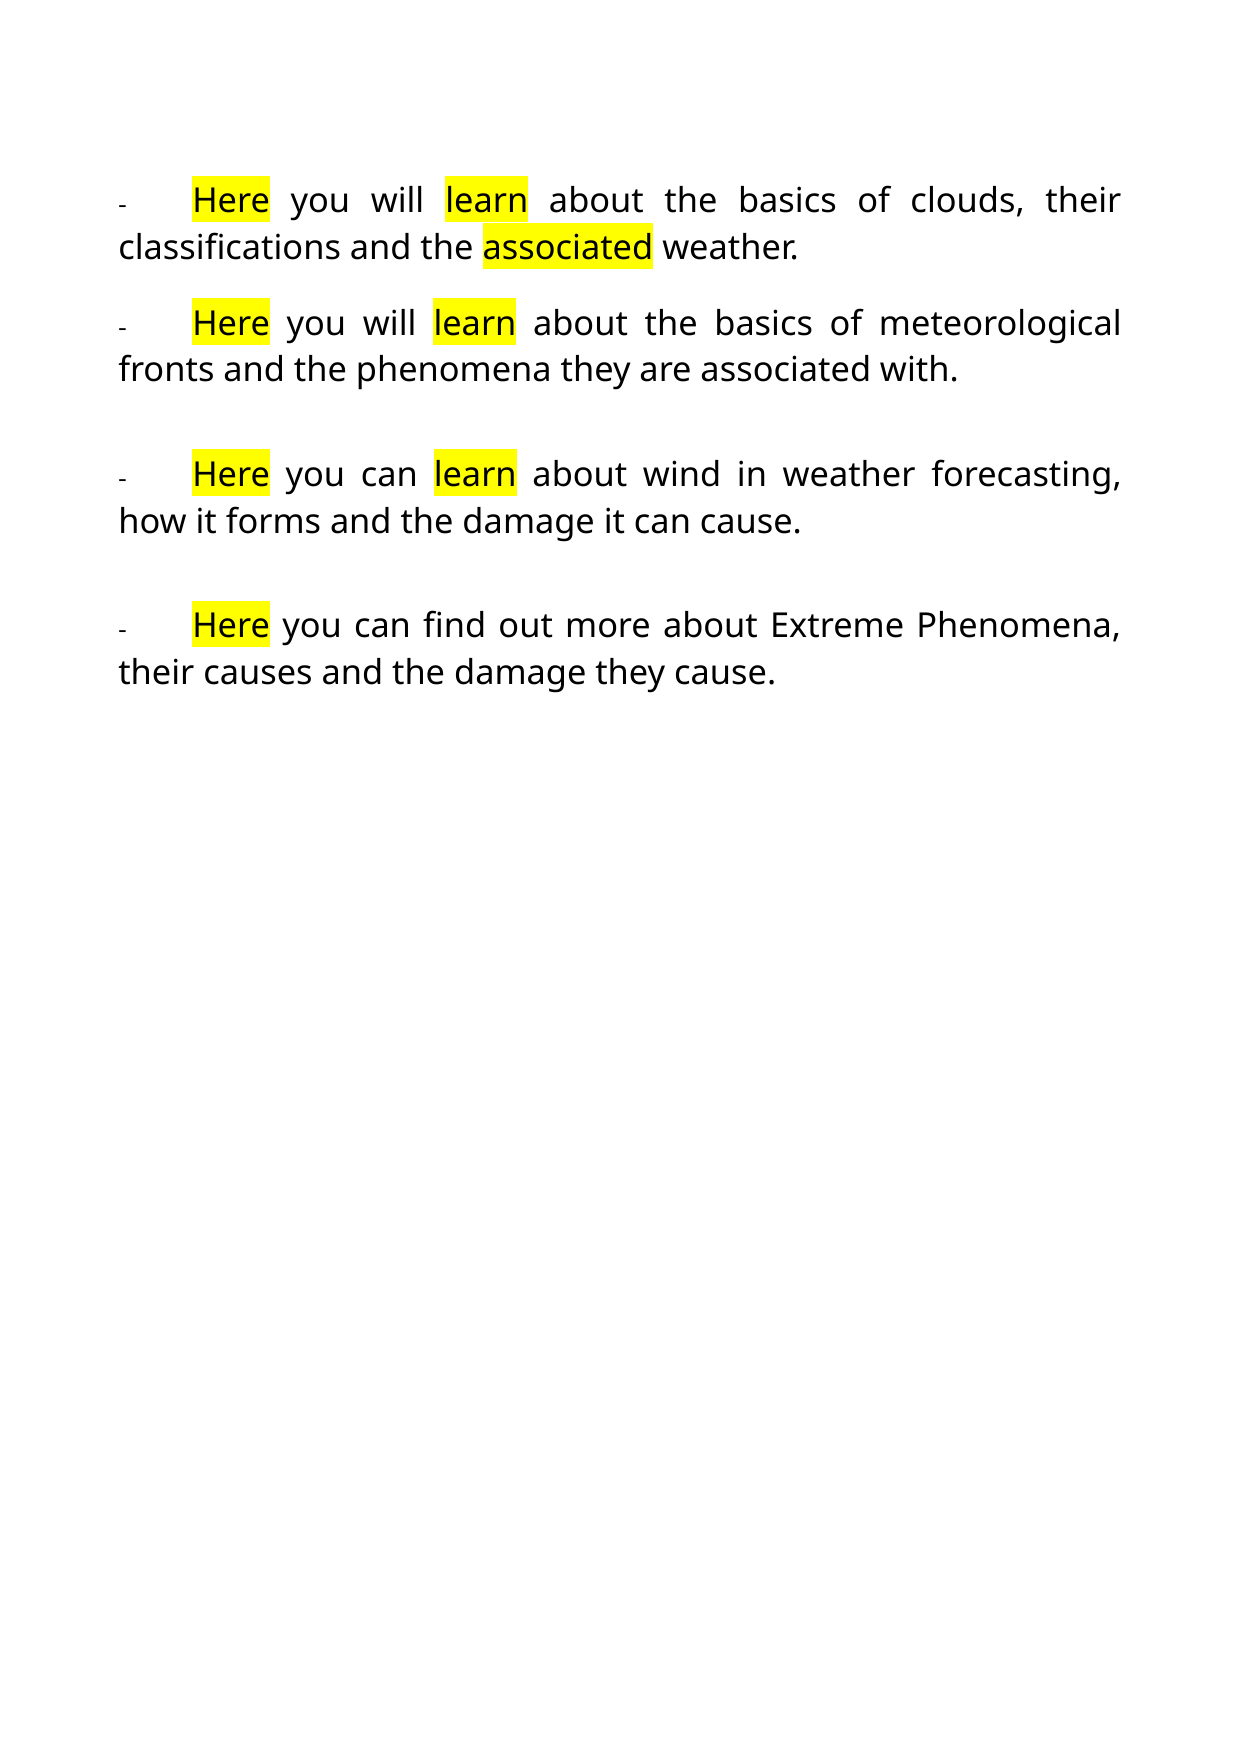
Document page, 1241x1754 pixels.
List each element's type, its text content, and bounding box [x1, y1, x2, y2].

text - Here you will learn about the basics of meteorological fronts and the phenomena they are associated with. [118, 298, 1122, 392]
text - Here you can find out more about Extreme Phenomena, their causes and the damage they cause. [118, 601, 1122, 694]
text - Here you can learn about wind in weather forecasting, how it forms and the damage it can cause. [118, 449, 1122, 543]
text - Here you will learn about the basics of clouds, their classifications and the associated weather. [118, 176, 1122, 269]
